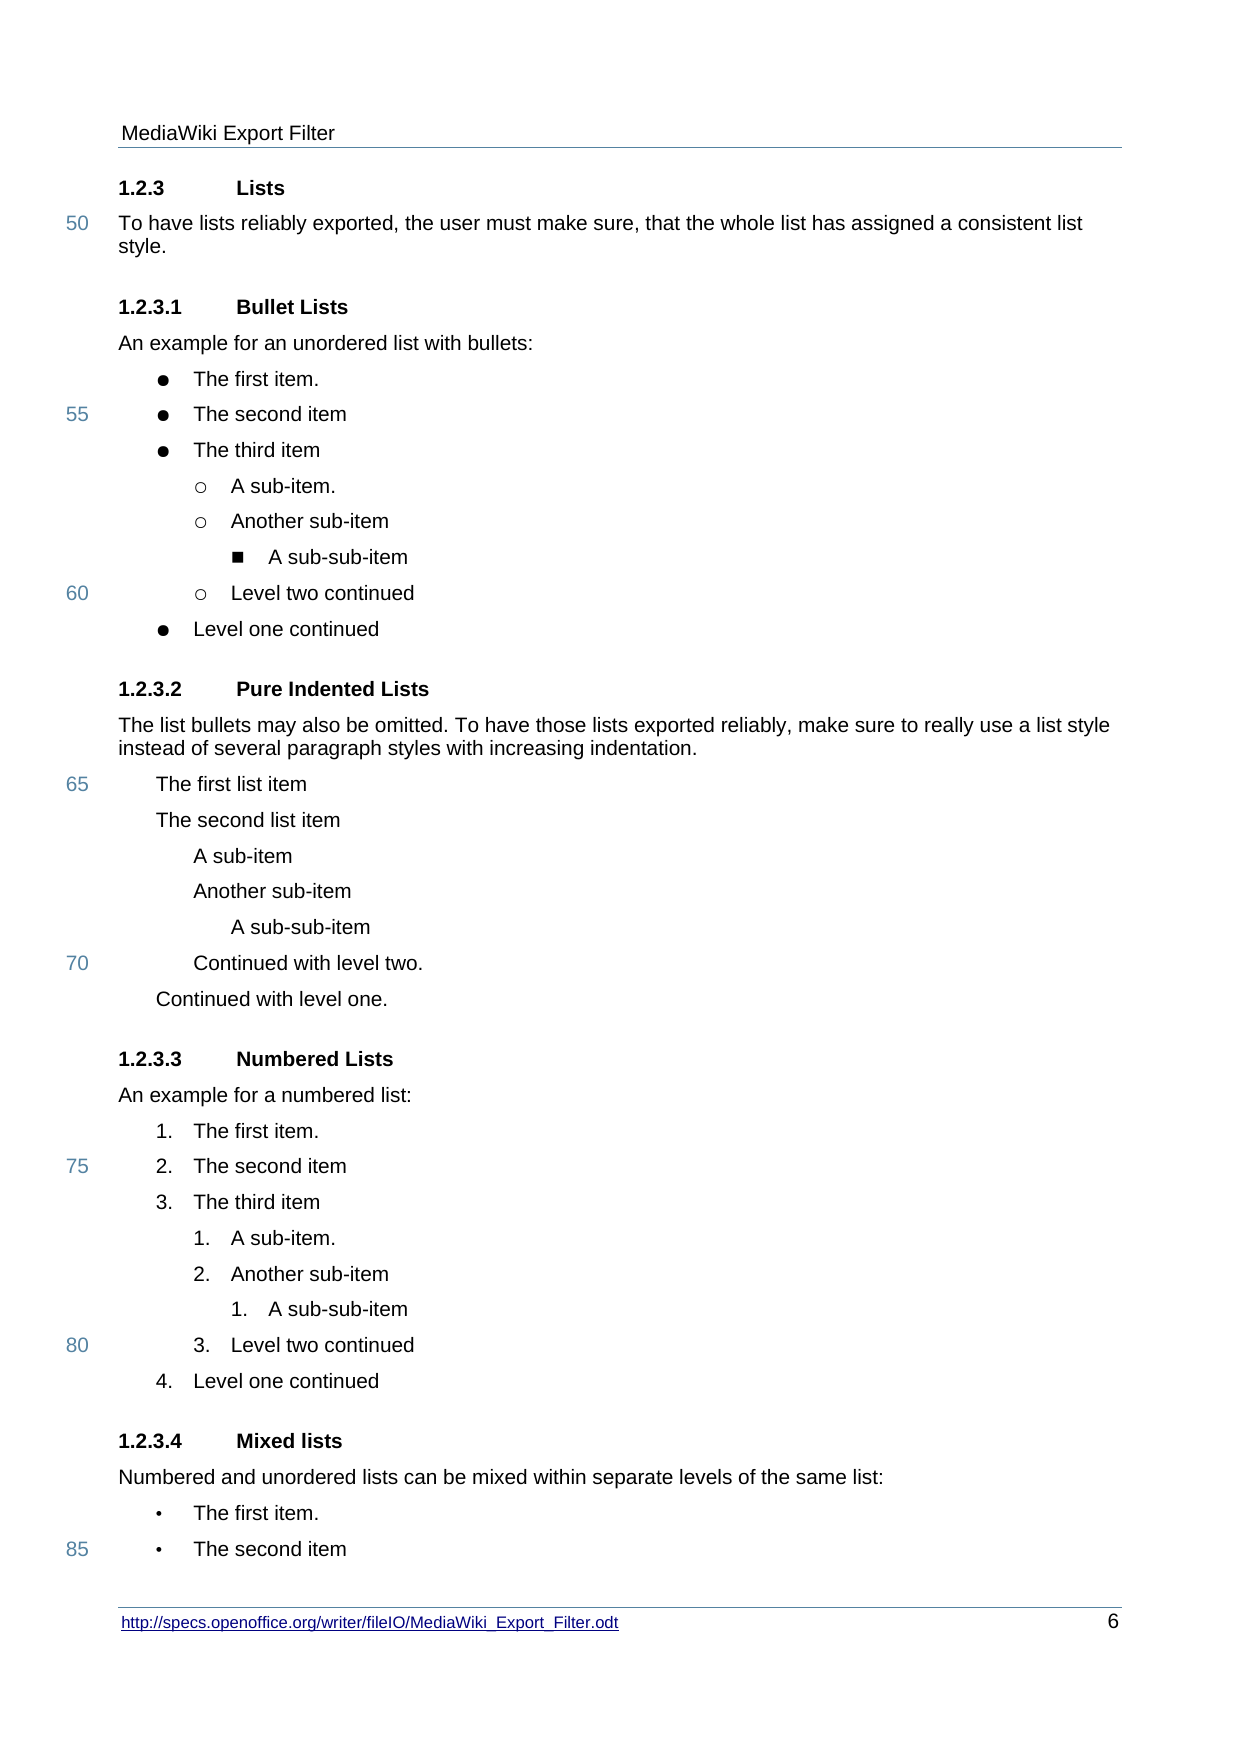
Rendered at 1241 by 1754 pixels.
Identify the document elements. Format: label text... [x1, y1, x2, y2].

list The second item [156, 403, 1122, 426]
list The first list item [156, 773, 1122, 796]
list The third item [156, 1191, 1122, 1214]
list A sub-item. [193, 1226, 1122, 1250]
list Level two continued [193, 1334, 1122, 1357]
text To have lists reliably exported, the user must make sure, that the whole list has assigned a consistent list style. [118, 212, 1122, 258]
list The third item [156, 439, 1122, 462]
list A sub-sub-item [231, 1298, 1122, 1321]
subtitle Numbered Lists [118, 1048, 1122, 1071]
subtitle Lists [118, 177, 1122, 200]
list A sub-sub-item [231, 916, 1122, 939]
list The second item [156, 1155, 1122, 1178]
text An example for a numbered list: [118, 1083, 1122, 1107]
list The second list item [156, 808, 1122, 832]
list The first item. [156, 1119, 1122, 1142]
list Level one continued [156, 617, 1122, 641]
text Numbered and unordered lists can be mixed within separate levels of the same list: [118, 1466, 1122, 1489]
list Another sub-item [193, 1262, 1122, 1285]
list Another sub-item [193, 510, 1122, 533]
text The list bullets may also be omitted. To have those lists exported reliably, make sure to really use a list style instead of several paragraph styles with increasing indentation. [118, 714, 1122, 760]
subtitle Bullet Lists [118, 296, 1122, 319]
list The second item [156, 1537, 1122, 1561]
list A sub-sub-item [231, 546, 1122, 569]
text An example for an unordered list with bullets: [118, 331, 1122, 355]
subtitle Pure Indented Lists [118, 678, 1122, 701]
list Another sub-item [193, 880, 1122, 903]
list Continued with level one. [156, 987, 1122, 1010]
list The first item. [156, 367, 1122, 390]
list Level two continued [193, 582, 1122, 605]
list A sub-item [193, 844, 1122, 867]
list A sub-item. [193, 474, 1122, 498]
list Level one continued [156, 1369, 1122, 1393]
subtitle Mixed lists [118, 1430, 1122, 1453]
list Continued with level two. [193, 951, 1122, 974]
list The first item. [156, 1502, 1122, 1525]
